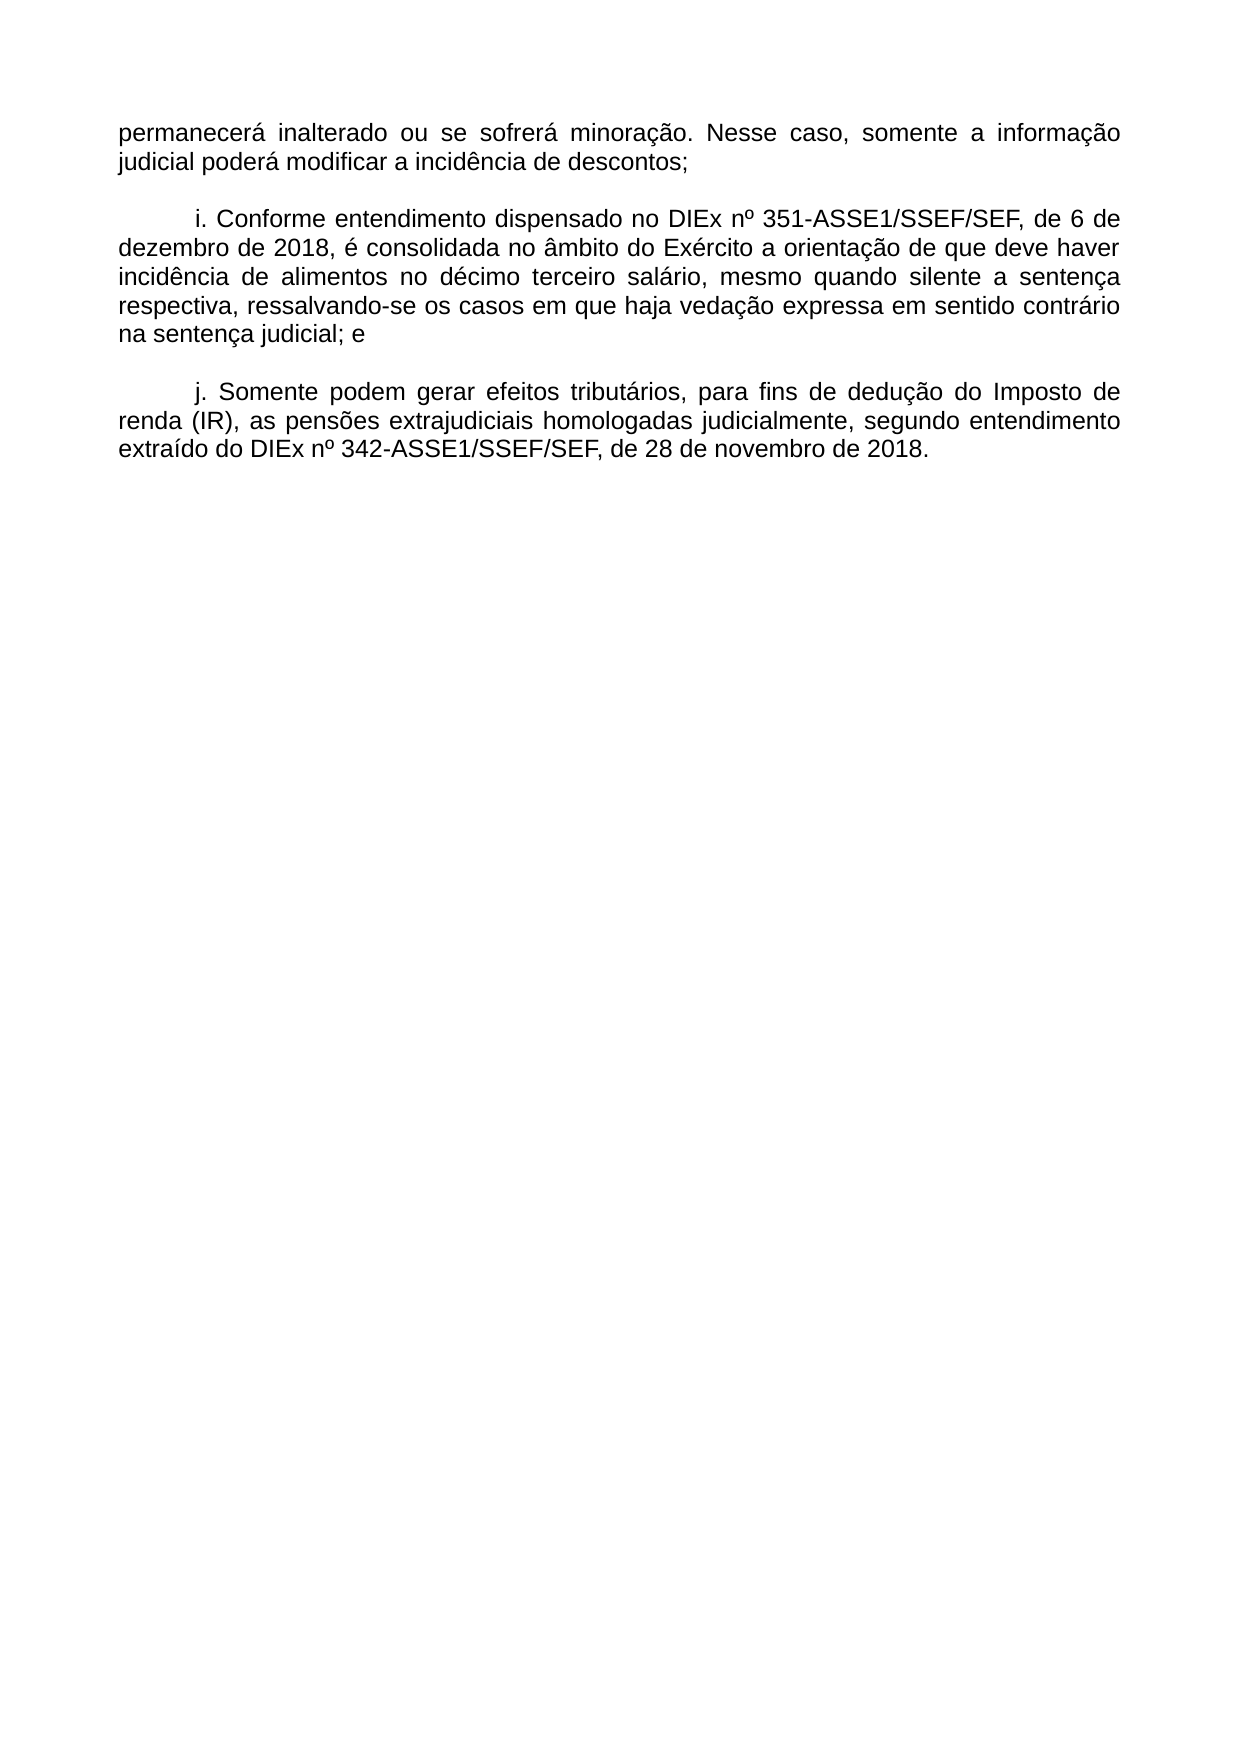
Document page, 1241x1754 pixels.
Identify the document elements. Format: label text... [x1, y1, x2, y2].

text i. Conforme entendimento dispensado no DIEx nº 351-ASSE1/SSEF/SEF, de 6 de dezembro de 2018, é consolidada no âmbito do Exército a orientação de que deve haver incidência de alimentos no décimo terceiro salário, mesmo quando silente a sentença respectiva, ressalvando-se os casos em que haja vedação expressa em sentido contrário na sentença judicial; e [118, 204, 1122, 348]
text j. Somente podem gerar efeitos tributários, para fins de dedução do Imposto de renda (IR), as pensões extrajudiciais homologadas judicialmente, segundo entendimento extraído do DIEx nº 342-ASSE1/SSEF/SEF, de 28 de novembro de 2018. [118, 377, 1122, 463]
text permanecerá inalterado ou se sofrerá minoração. Nesse caso, somente a informação judicial poderá modificar a incidência de descontos; [118, 118, 1122, 176]
